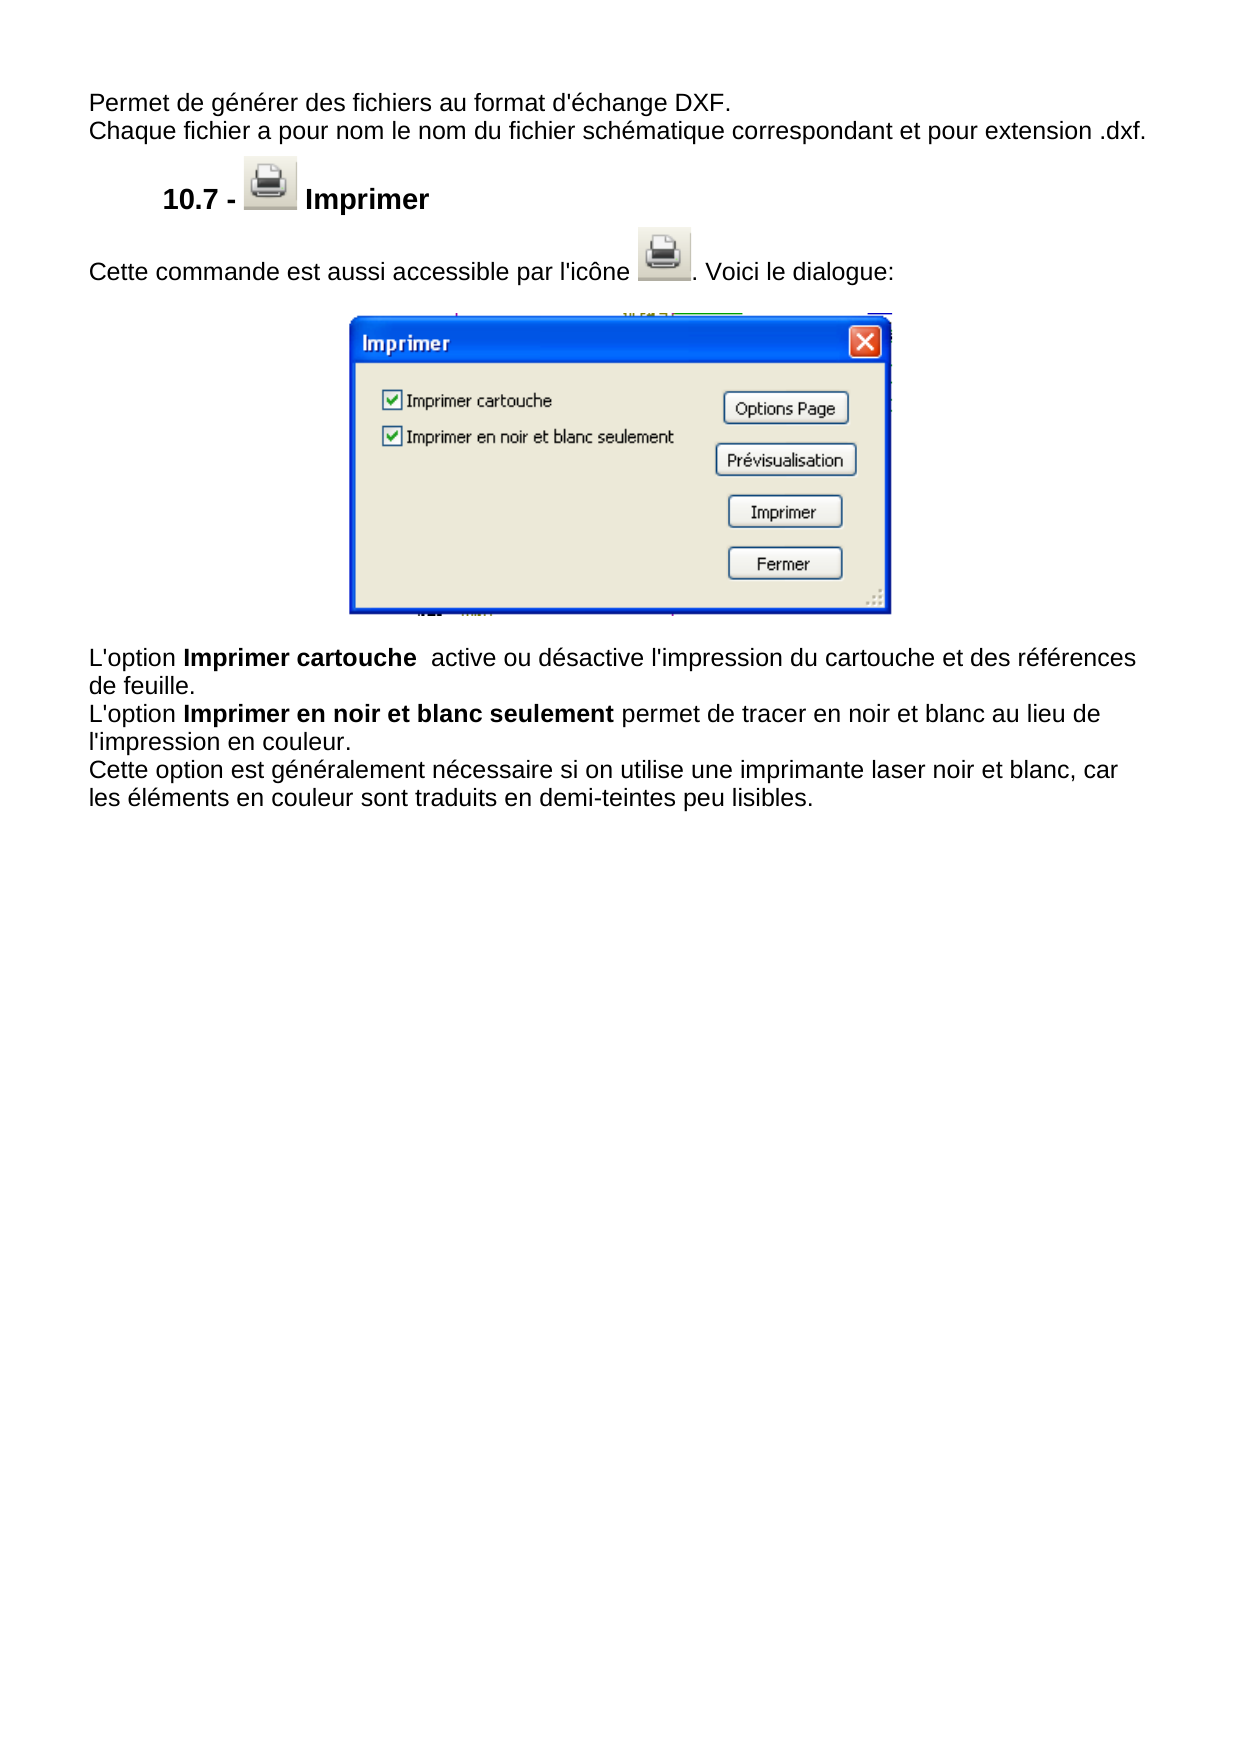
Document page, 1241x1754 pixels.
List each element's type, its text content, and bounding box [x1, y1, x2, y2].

text Cette option est généralement nécessaire si on utilise une imprimante laser noir et blanc, car les éléments en couleur sont traduits en demi-teintes peu lisibles. [88, 756, 1152, 812]
text Permet de générer des fichiers au format d'échange DXF. [88, 88, 1152, 117]
text L'option Imprimer en noir et blanc seulement permet de tracer en noir et blanc au lieu de l'impression en couleur. [88, 700, 1152, 756]
text Chaque fichier a pour nom le nom du fichier schématique correspondant et pour extension .dxf. [88, 117, 1152, 144]
text L'option Imprimer cartouche active ou désactive l'impression du cartouche et des références de feuille. [88, 644, 1152, 700]
picture [638, 227, 692, 281]
picture [348, 313, 893, 616]
subtitle Imprimer [89, 156, 1152, 216]
text Cette commande est aussi accessible par l'icône . Voici le dialogue: [88, 227, 1152, 286]
picture [243, 156, 298, 210]
